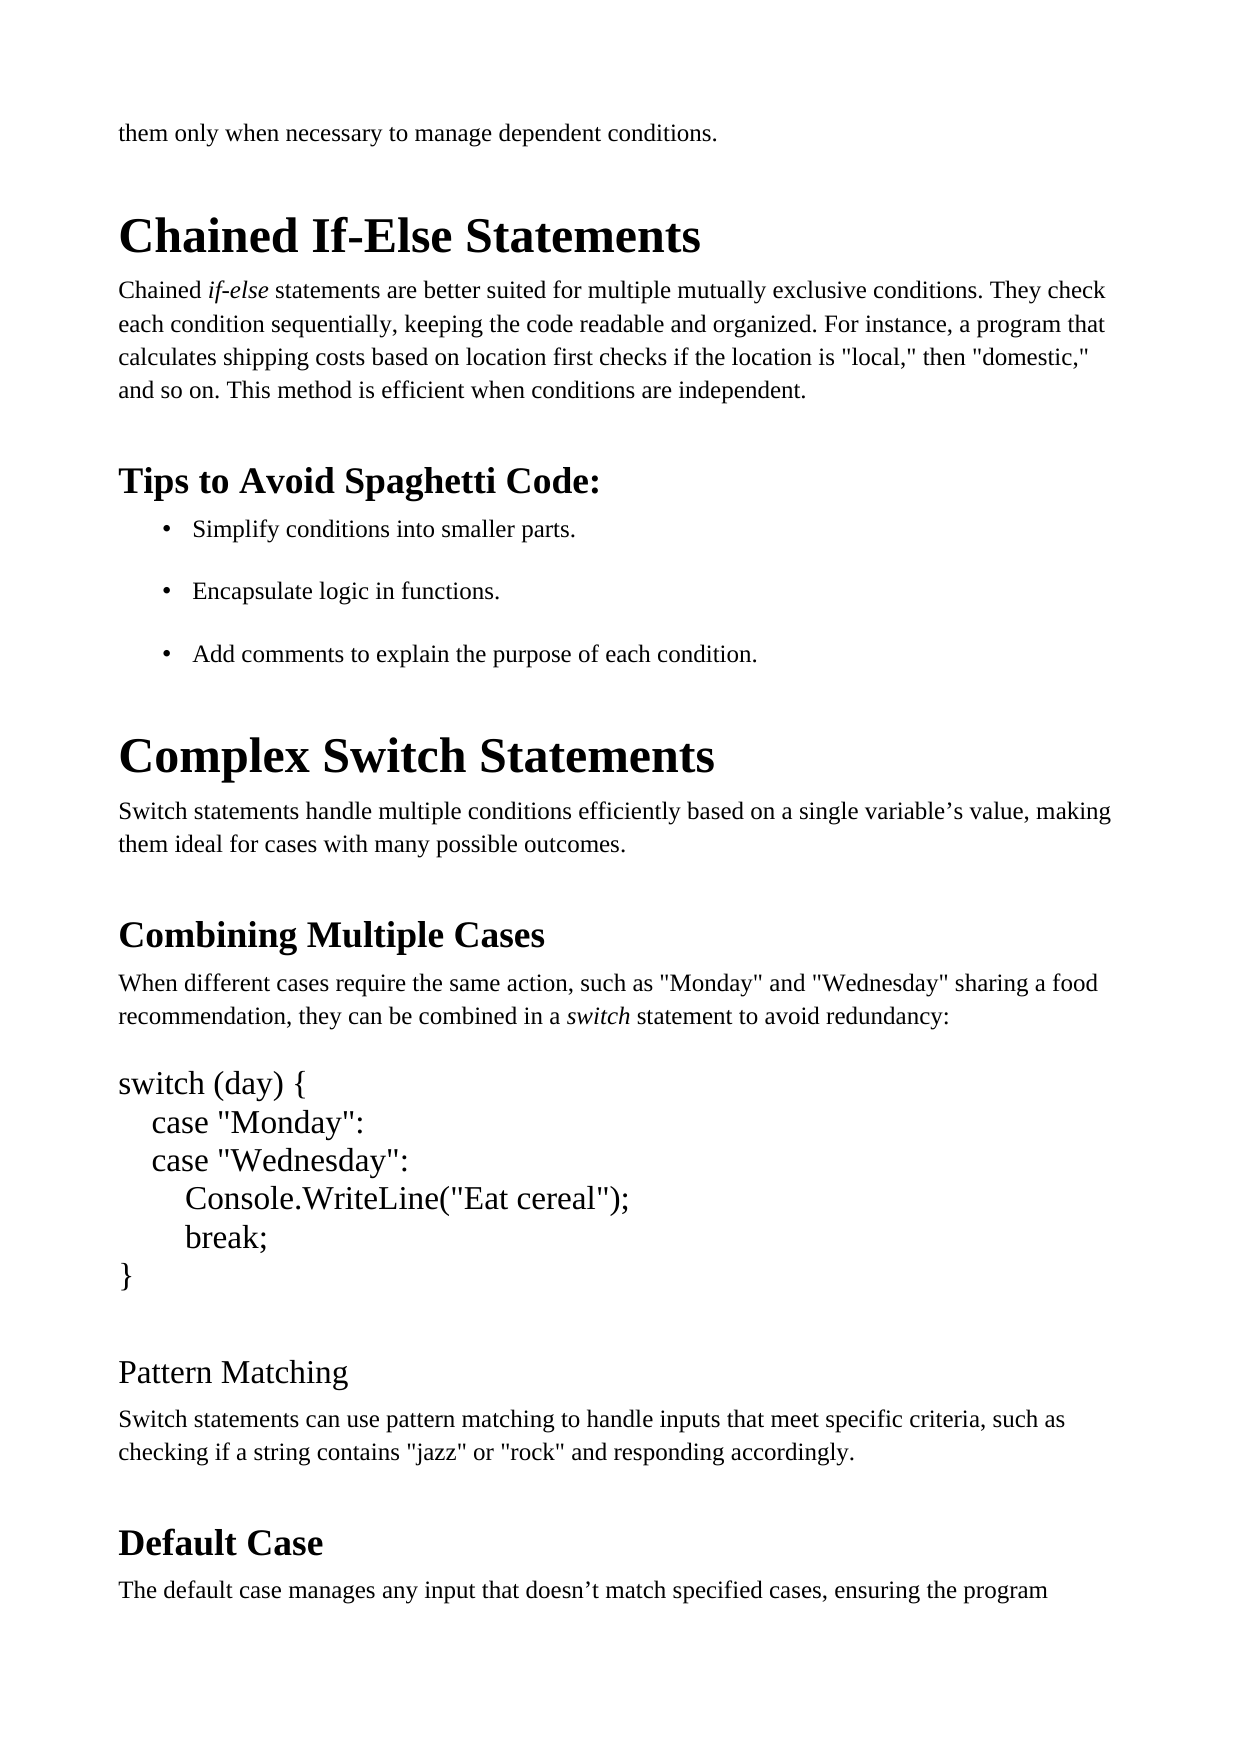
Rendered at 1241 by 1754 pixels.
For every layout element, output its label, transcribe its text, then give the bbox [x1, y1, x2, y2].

list Simplify conditions into smaller parts. [162, 514, 1122, 542]
subtitle Tips to Avoid Spaghetti Code: [118, 458, 1122, 501]
list Encapsulate logic in functions. [162, 576, 1122, 605]
text Console.WriteLine("Eat cereal"); [118, 1179, 1122, 1217]
text switch (day) { [118, 1064, 1122, 1102]
text case "Monday": [118, 1102, 1122, 1140]
subtitle Complex Switch Statements [118, 726, 1122, 784]
subtitle Default Case [118, 1520, 1122, 1563]
text Chained if-else statements are better suited for multiple mutually exclusive conditions. They check each condition sequentially, keeping the code readable and organized. For instance, a program that calculates shipping costs based on location first checks if the location is "local," then "domestic," and so on. This method is efficient when conditions are independent. [118, 276, 1122, 403]
subtitle Pattern Matching [118, 1353, 1122, 1391]
list Add comments to explain the purpose of each condition. [162, 639, 1122, 667]
text When different cases require the same action, such as "Monday" and "Wednesday" sharing a food recommendation, they can be combined in a switch statement to avoid redundancy: [118, 968, 1122, 1030]
text } [118, 1255, 1122, 1294]
text The default case manages any input that doesn’t match specified cases, ensuring the program [118, 1576, 1122, 1604]
subtitle Chained If-Else Statements [118, 206, 1122, 263]
subtitle Combining Multiple Cases [118, 912, 1122, 956]
text Switch statements handle multiple conditions efficiently based on a single variable’s value, making them ideal for cases with many possible outcomes. [118, 796, 1122, 858]
text break; [118, 1217, 1122, 1255]
text case "Wednesday": [118, 1140, 1122, 1179]
text Switch statements can use pattern matching to handle inputs that meet specific criteria, such as checking if a string contains "jazz" or "rock" and responding accordingly. [118, 1404, 1122, 1465]
text them only when necessary to manage dependent conditions. [118, 118, 1122, 147]
